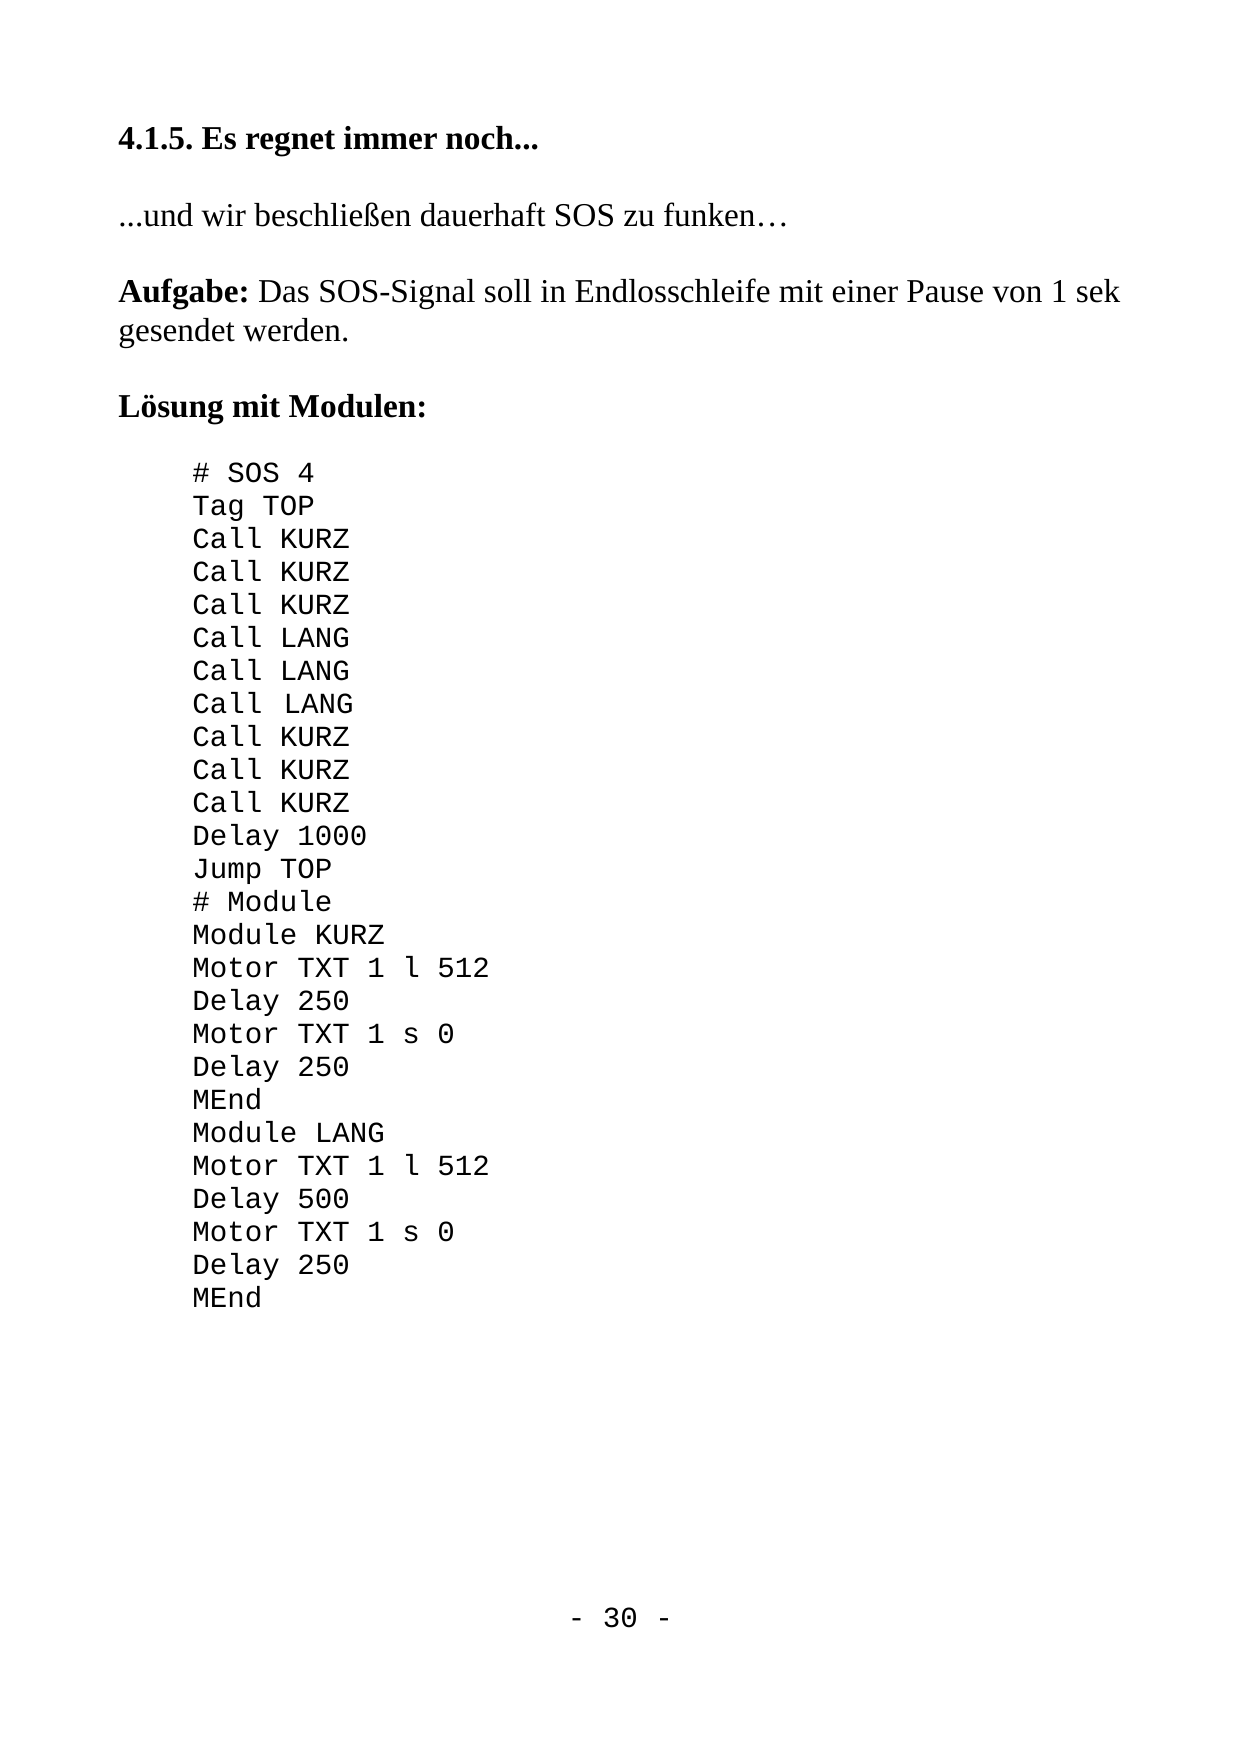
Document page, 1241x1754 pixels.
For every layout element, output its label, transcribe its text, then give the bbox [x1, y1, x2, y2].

text Jump TOP [118, 854, 1122, 887]
text Delay 500 [118, 1184, 1122, 1217]
text Module KURZ [118, 920, 1122, 953]
text Call KURZ [118, 524, 1122, 557]
text ...und wir beschließen dauerhaft SOS zu funken… [118, 195, 1122, 233]
text Call KURZ [118, 722, 1122, 755]
text Call LANG [118, 623, 1122, 656]
text 4.1.5. Es regnet immer noch... [118, 118, 1122, 156]
text Call LANG [118, 656, 1122, 689]
text Motor TXT 1 l 512 [118, 1151, 1122, 1184]
text Call KURZ [118, 557, 1122, 590]
text Delay 250 [118, 986, 1122, 1019]
text Call LANG [118, 689, 1122, 722]
text Delay 250 [118, 1052, 1122, 1085]
text Delay 1000 [118, 821, 1122, 854]
text Tag TOP [118, 491, 1122, 524]
text Module LANG [118, 1118, 1122, 1151]
text Aufgabe: Das SOS-Signal soll in Endlosschleife mit einer Pause von 1 sek gesendet werden. [118, 271, 1122, 348]
text # SOS 4 [118, 458, 1122, 491]
text Motor TXT 1 s 0 [118, 1217, 1122, 1250]
text Call KURZ [118, 788, 1122, 821]
text Motor TXT 1 l 512 [118, 953, 1122, 986]
text # Module [118, 887, 1122, 920]
text Motor TXT 1 s 0 [118, 1019, 1122, 1052]
text MEnd [118, 1283, 1122, 1316]
text Delay 250 [118, 1250, 1122, 1283]
text MEnd [118, 1085, 1122, 1118]
text Call KURZ [118, 755, 1122, 788]
text Call KURZ [118, 590, 1122, 623]
text Lösung mit Modulen: [118, 386, 1122, 425]
